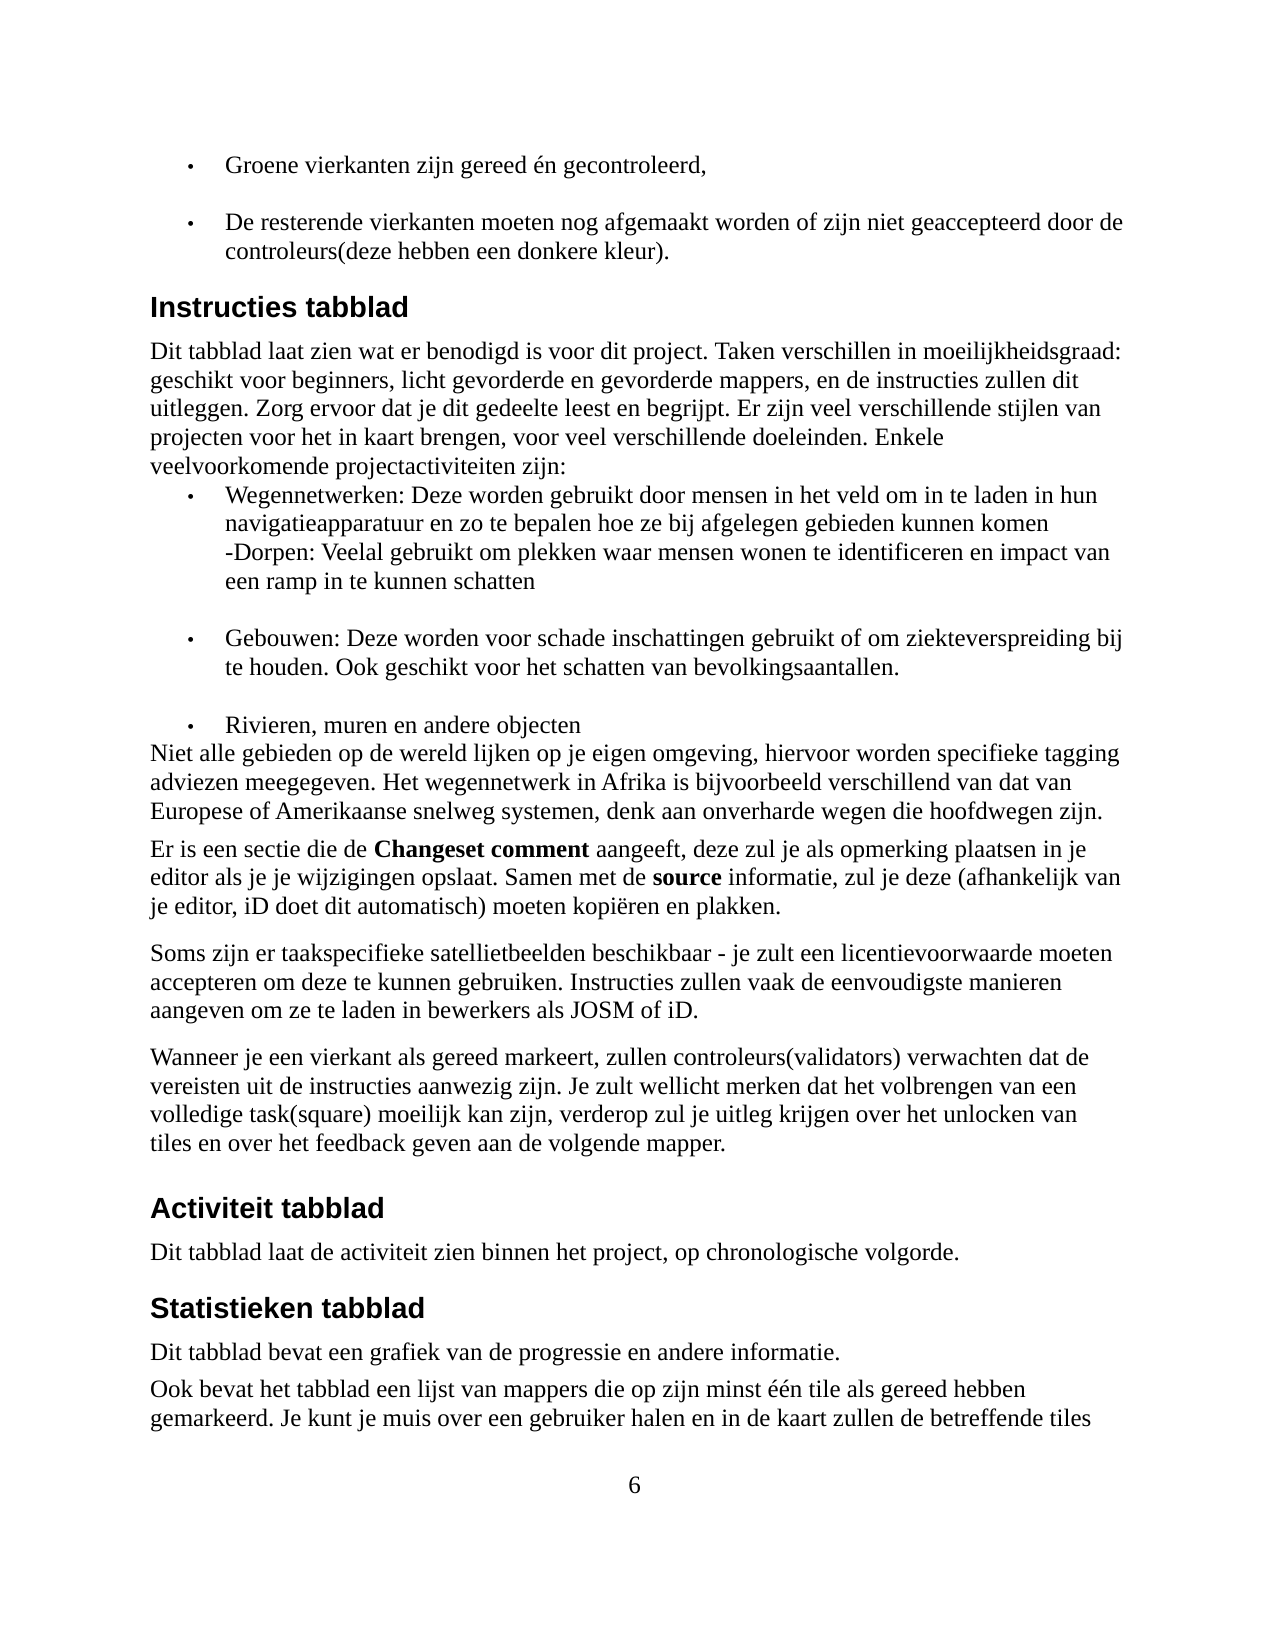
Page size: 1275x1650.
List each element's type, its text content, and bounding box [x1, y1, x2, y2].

list Rivieren, muren en andere objecten [187, 710, 1125, 738]
list De resterende vierkanten moeten nog afgemaakt worden of zijn niet geaccepteerd door de controleurs(deze hebben een donkere kleur). [187, 207, 1125, 265]
list Gebouwen: Deze worden voor schade inschattingen gebruikt of om ziekteverspreiding bij te houden. Ook geschikt voor het schatten van bevolkingsaantallen. [187, 623, 1125, 710]
subtitle Statistieken tabblad [150, 1291, 1125, 1324]
list Wegennetwerken: Deze worden gebruikt door mensen in het veld om in te laden in hun navigatieapparatuur en zo te bepalen hoe ze bij afgelegen gebieden kunnen komen -Dorpen: Veelal gebruikt om plekken waar mensen wonen te identificeren en impact van een ramp in te kunnen schatten [187, 480, 1125, 623]
text Niet alle gebieden op de wereld lijken op je eigen omgeving, hiervoor worden specifieke tagging adviezen meegegeven. Het wegennetwerk in Afrika is bijvoorbeeld verschillend van dat van Europese of Amerikaanse snelweg systemen, denk aan onverharde wegen die hoofdwegen zijn. [150, 738, 1125, 825]
text Dit tabblad laat zien wat er benodigd is voor dit project. Taken verschillen in moeilijkheidsgraad: geschikt voor beginners, licht gevorderde en gevorderde mappers, en de instructies zullen dit uitleggen. Zorg ervoor dat je dit gedeelte leest en begrijpt. Er zijn veel verschillende stijlen van projecten voor het in kaart brengen, voor veel verschillende doeleinden. Enkele veelvoorkomende projectactiviteiten zijn: [150, 336, 1125, 480]
subtitle Instructies tabblad [150, 290, 1125, 323]
text Dit tabblad laat de activiteit zien binnen het project, op chronologische volgorde. [150, 1237, 1125, 1266]
text Er is een sectie die de Changeset comment aangeeft, deze zul je als opmerking plaatsen in je editor als je je wijzigingen opslaat. Samen met de source informatie, zul je deze (afhankelijk van je editor, iD doet dit automatisch) moeten kopiëren en plakken. [150, 834, 1125, 920]
subtitle Activiteit tabblad [150, 1191, 1125, 1224]
list Groene vierkanten zijn gereed én gecontroleerd, [187, 150, 1125, 207]
text Wanneer je een vierkant als gereed markeert, zullen controleurs(validators) verwachten dat de vereisten uit de instructies aanwezig zijn. Je zult wellicht merken dat het volbrengen van een volledige task(square) moeilijk kan zijn, verderop zul je uitleg krijgen over het unlocken van tiles en over het feedback geven aan de volgende mapper. [150, 1042, 1125, 1157]
text Ook bevat het tabblad een lijst van mappers die op zijn minst één tile als gereed hebben gemarkeerd. Je kunt je muis over een gebruiker halen en in de kaart zullen de betreffende tiles [150, 1374, 1125, 1432]
text Soms zijn er taakspecifieke satellietbeelden beschikbaar - je zult een licentievoorwaarde moeten accepteren om deze te kunnen gebruiken. Instructies zullen vaak de eenvoudigste manieren aangeven om ze te laden in bewerkers als JOSM of iD. [150, 938, 1125, 1024]
text Dit tabblad bevat een grafiek van de progressie en andere informatie. [150, 1337, 1125, 1366]
